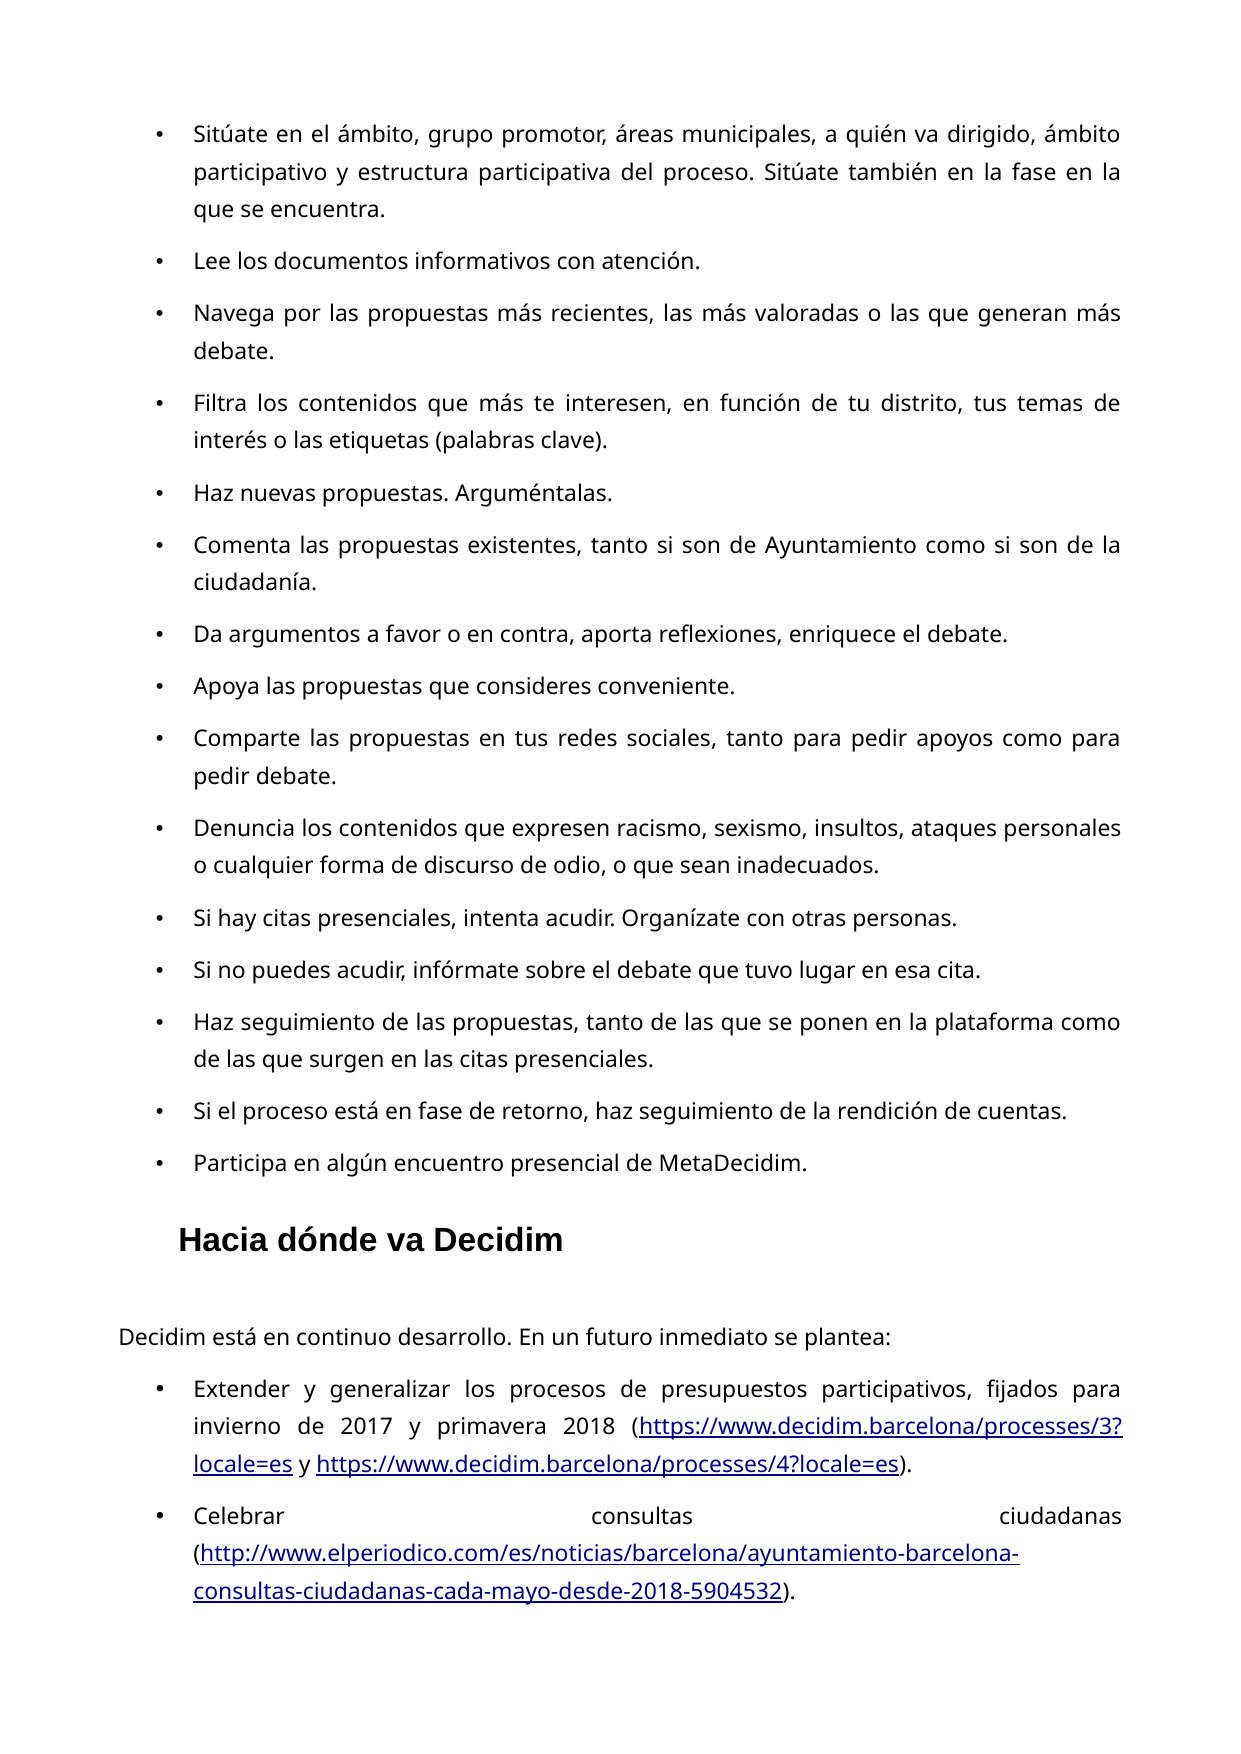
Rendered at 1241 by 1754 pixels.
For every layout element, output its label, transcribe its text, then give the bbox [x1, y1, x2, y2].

list Filtra los contenidos que más te interesen, en función de tu distrito, tus temas de interés o las etiquetas (palabras clave). [156, 387, 1122, 456]
list Si el proceso está en fase de retorno, haz seguimiento de la rendición de cuentas. [156, 1095, 1122, 1126]
list Si hay citas presenciales, intenta acudir. Organízate con otras personas. [156, 901, 1122, 933]
list Apoya las propuestas que consideres conveniente. [156, 670, 1122, 701]
list Extender y generalizar los procesos de presupuestos participativos, fijados para invierno de 2017 y primavera 2018 (https://www.decidim.barcelona/processes/3?locale=es y https://www.decidim.barcelona/processes/4?locale=es). [156, 1372, 1122, 1479]
list Celebrar consultas ciudadanas (http://www.elperiodico.com/es/noticias/barcelona/ayuntamiento-barcelona-consultas-ciudadanas-cada-mayo-desde-2018-5904532). [156, 1499, 1122, 1606]
list Da argumentos a favor o en contra, aporta reflexiones, enriquece el debate. [156, 618, 1122, 649]
list Sitúate en el ámbito, grupo promotor, áreas municipales, a quién va dirigido, ámbito participativo y estructura participativa del proceso. Sitúate también en la fase en la que se encuentra. [156, 118, 1122, 224]
list Comenta las propuestas existentes, tanto si son de Ayuntamiento como si son de la ciudadanía. [156, 528, 1122, 597]
subtitle Hacia dónde va Decidim [118, 1220, 1122, 1259]
list Navega por las propuestas más recientes, las más valoradas o las que generan más debate. [156, 297, 1122, 366]
list Denuncia los contenidos que expresen racismo, sexismo, insultos, ataques personales o cualquier forma de discurso de odio, o que sean inadecuados. [156, 812, 1122, 881]
list Lee los documentos informativos con atención. [156, 245, 1122, 276]
list Participa en algún encuentro presencial de MetaDecidim. [156, 1147, 1122, 1178]
list Comparte las propuestas en tus redes sociales, tanto para pedir apoyos como para pedir debate. [156, 722, 1122, 791]
list Si no puedes acudir, infórmate sobre el debate que tuvo lugar en esa cita. [156, 953, 1122, 985]
text Decidim está en continuo desarrollo. En un futuro inmediato se plantea: [118, 1320, 1122, 1352]
list Haz seguimiento de las propuestas, tanto de las que se ponen en la plataforma como de las que surgen en las citas presenciales. [156, 1006, 1122, 1074]
list Haz nuevas propuestas. Arguméntalas. [156, 476, 1122, 508]
